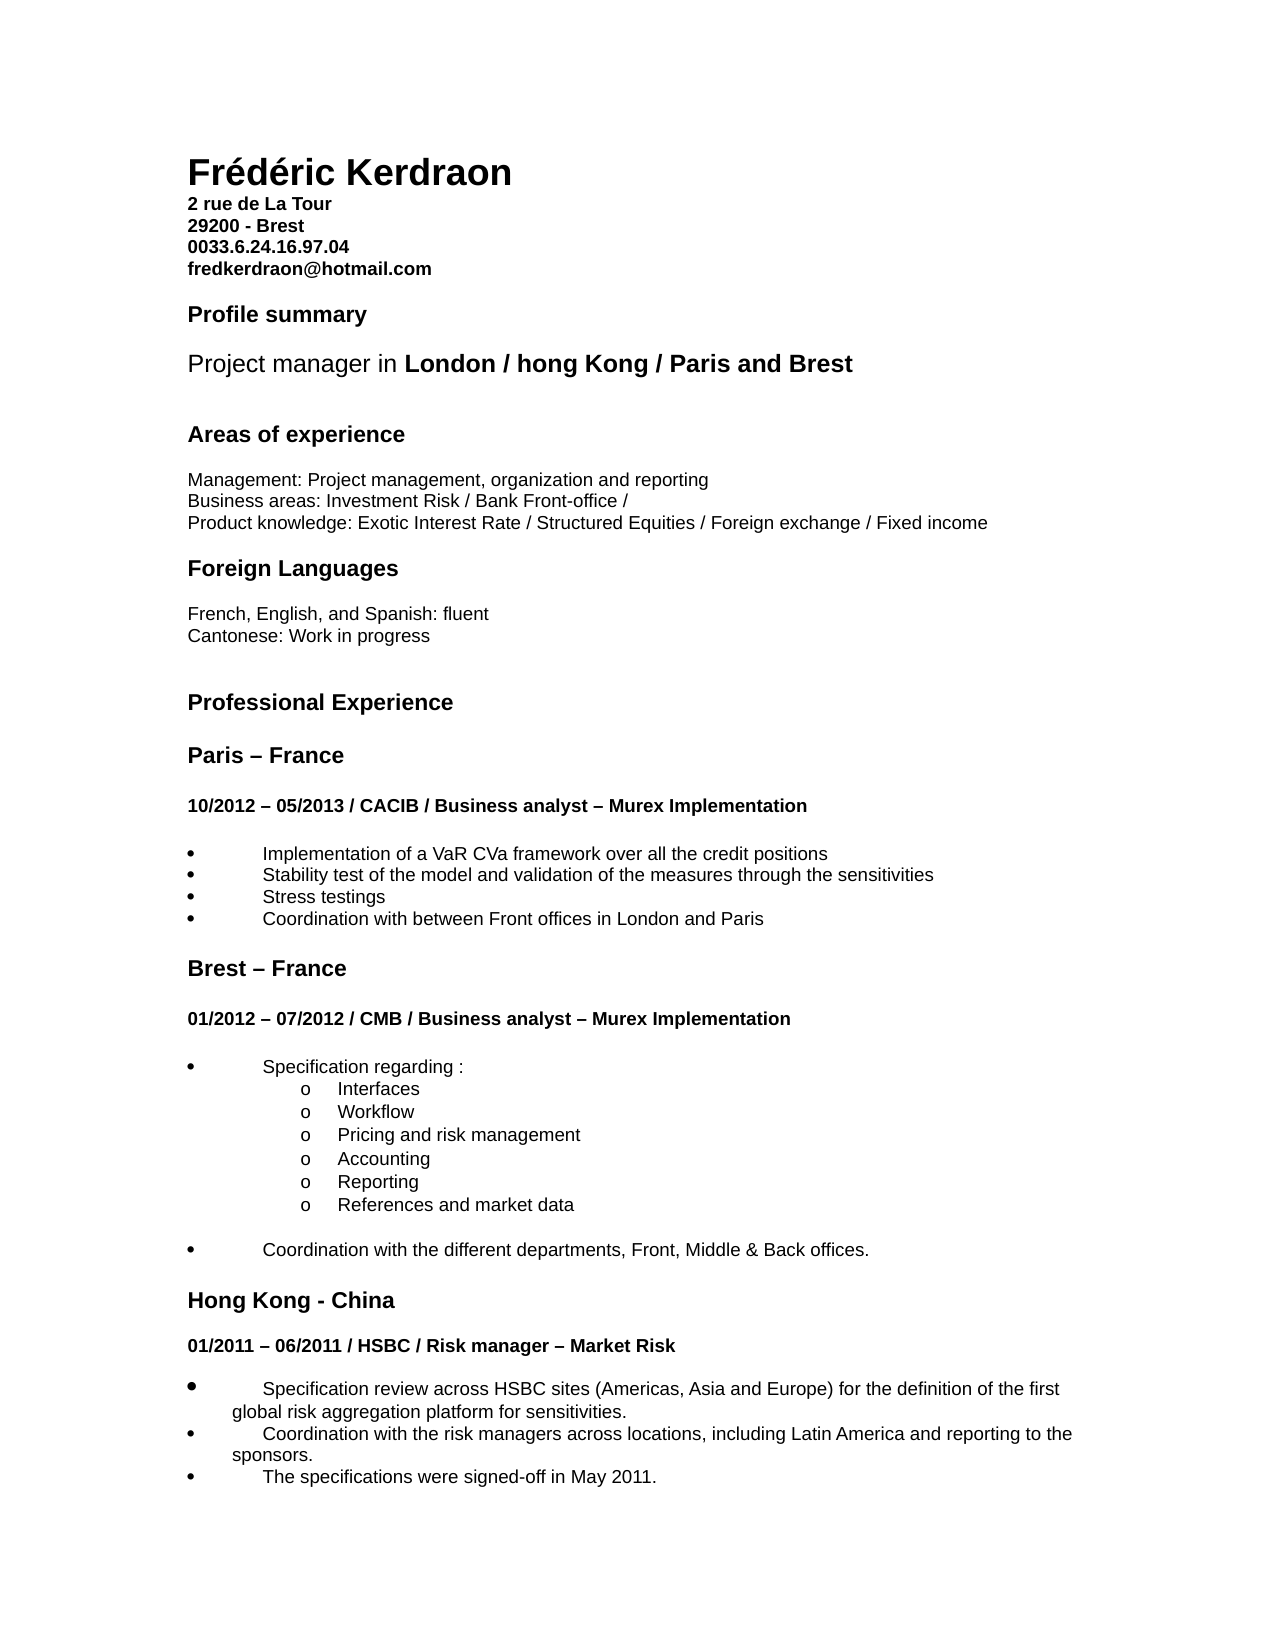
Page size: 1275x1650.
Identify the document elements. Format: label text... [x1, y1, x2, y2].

list Stability test of the model and validation of the measures through the sensitivities [187, 864, 1087, 886]
text Profile summary [187, 301, 1087, 327]
text 2 rue de La Tour [187, 193, 1087, 215]
list Accounting [300, 1147, 1087, 1171]
text 01/2012 – 07/2012 / CMB / Business analyst – Murex Implementation [187, 1008, 1087, 1030]
list Coordination with the risk managers across locations, including Latin America and reporting to the sponsors. [187, 1422, 1087, 1466]
text 10/2012 – 05/2013 / CACIB / Business analyst – Murex Implementation [187, 794, 1087, 816]
text Management: Project management, organization and reporting [187, 469, 1087, 490]
text Brest – France [187, 955, 1087, 982]
list Coordination with between Front offices in London and Paris [187, 907, 1087, 929]
list Specification regarding : [187, 1056, 1087, 1078]
text Product knowledge: Exotic Interest Rate / Structured Equities / Foreign exchange / Fixed income [187, 512, 1087, 533]
text fredkerdraon@hotmail.com [187, 258, 1087, 279]
list References and market data [300, 1194, 1087, 1217]
text Hong Kong - China [187, 1287, 1087, 1313]
list Pricing and risk management [300, 1124, 1087, 1147]
list The specifications were signed-off in May 2011. [187, 1466, 1087, 1487]
text 0033.6.24.16.97.04 [187, 236, 1087, 258]
text Areas of experience [187, 421, 1087, 447]
list Coordination with the different departments, Front, Middle & Back offices. [187, 1239, 1087, 1260]
text French, English, and Spanish: fluent [187, 603, 1087, 624]
text Frédéric Kerdraon [187, 150, 1087, 193]
text Cantonese: Work in progress [187, 624, 1087, 646]
list Interfaces [300, 1078, 1087, 1101]
list Stress testings [187, 886, 1087, 907]
text 29200 - Brest [187, 215, 1087, 236]
list Workflow [300, 1101, 1087, 1124]
text Business areas: Investment Risk / Bank Front-office / [187, 490, 1087, 512]
text 01/2011 – 06/2011 / HSBC / Risk manager – Market Risk [187, 1334, 1087, 1356]
text Professional Experience [187, 689, 1087, 715]
text Project manager in London / hong Kong / Paris and Brest [187, 349, 1087, 378]
text Paris – France [187, 742, 1087, 768]
list Specification review across HSBC sites (Americas, Asia and Europe) for the definition of the first global risk aggregation platform for sensitivities. [187, 1378, 1087, 1422]
list Reporting [300, 1171, 1087, 1194]
text Foreign Languages [187, 555, 1087, 581]
list Implementation of a VaR CVa framework over all the credit positions [187, 842, 1087, 864]
